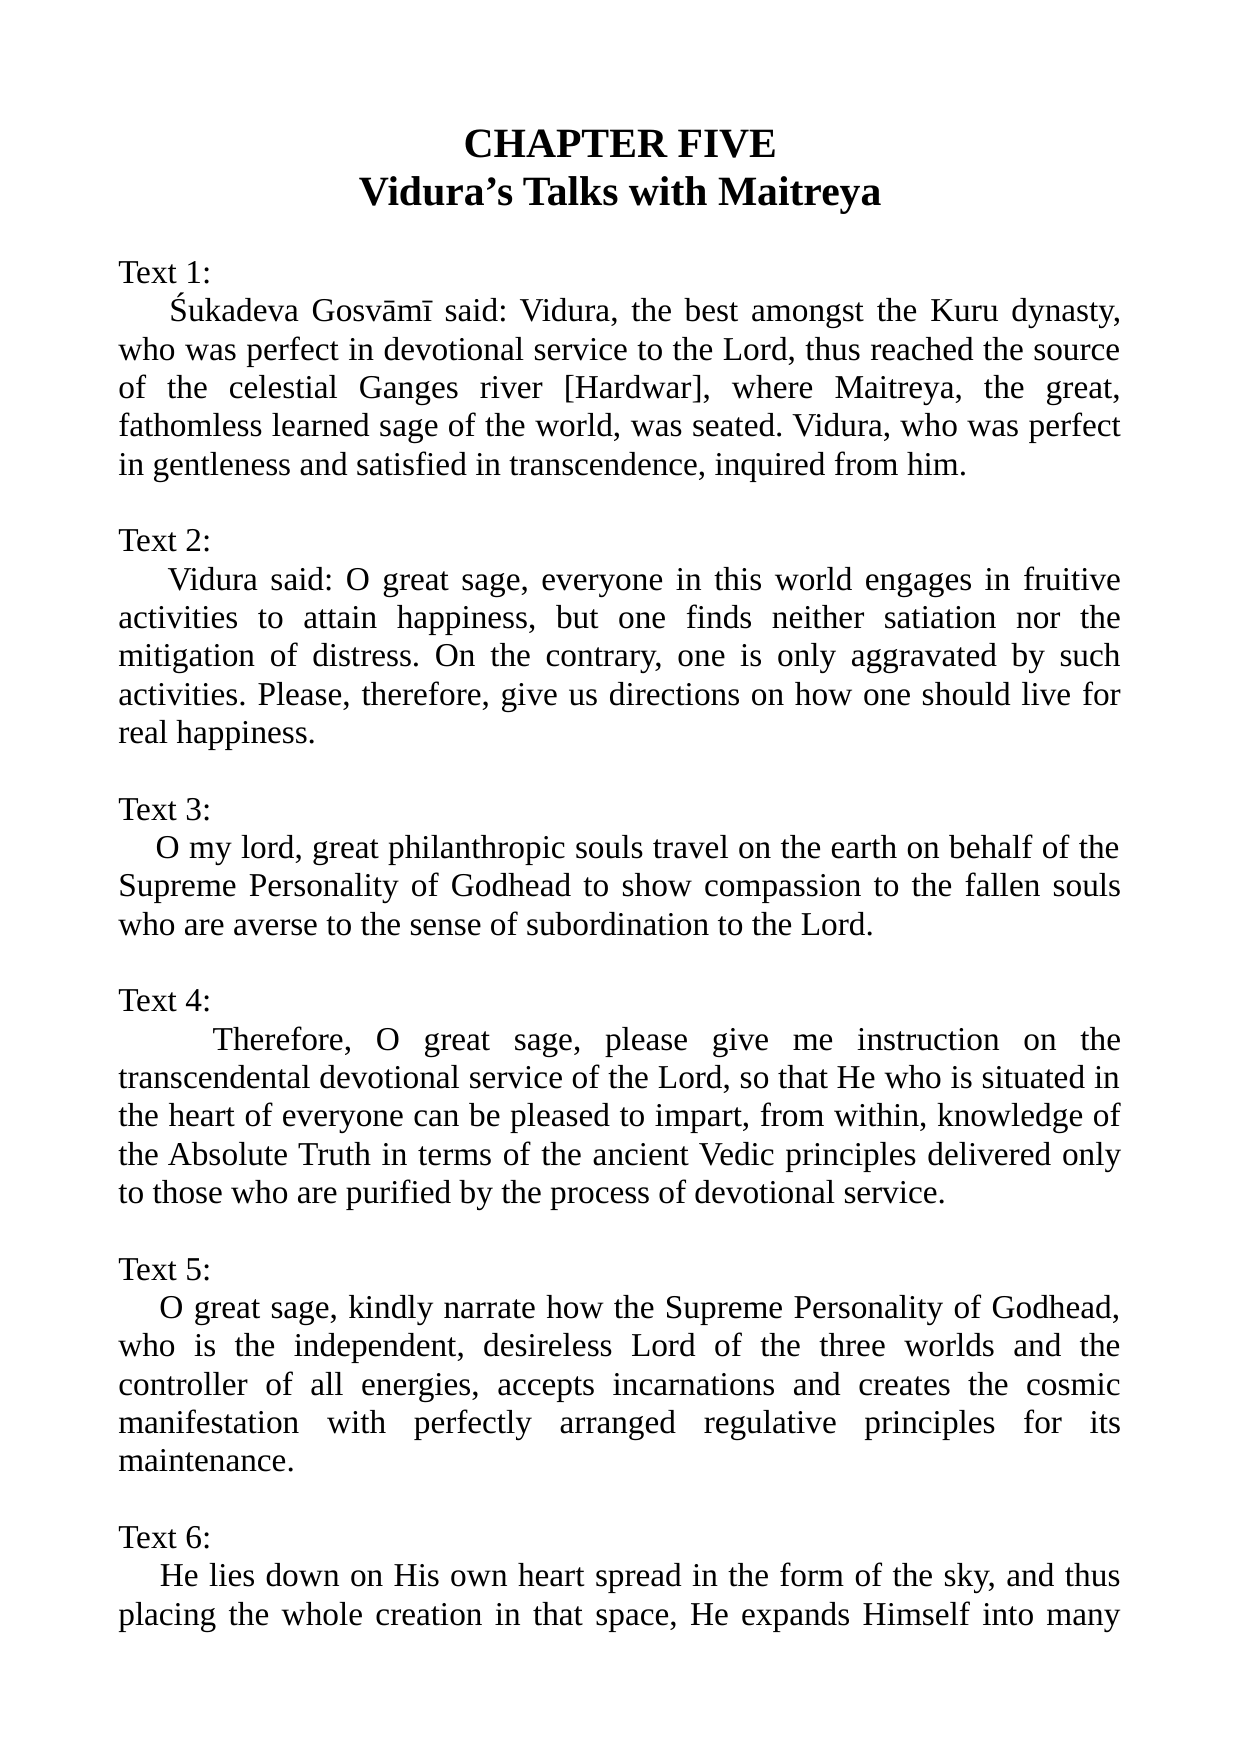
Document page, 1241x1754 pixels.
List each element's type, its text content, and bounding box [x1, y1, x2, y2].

text Vidura’s Talks with Maitreya [118, 166, 1122, 214]
text Text 6: [118, 1517, 1122, 1556]
text Text 2: [118, 521, 1122, 559]
text He lies down on His own heart spread in the form of the sky, and thus placing the whole creation in that space, He expands Himself into many [118, 1556, 1122, 1632]
text Śukadeva Gosvāmī said: Vidura, the best amongst the Kuru dynasty, who was perfect in devotional service to the Lord, thus reached the source of the celestial Ganges river [Hardwar], where Maitreya, the great, fathomless learned sage of the world, was seated. Vidura, who was perfect in gentleness and satisfied in transcendence, inquired from him. [118, 291, 1122, 482]
text Text 1: [118, 252, 1122, 291]
text Text 5: [118, 1249, 1122, 1287]
text O great sage, kindly narrate how the Supreme Personality of Godhead, who is the independent, desireless Lord of the three worlds and the controller of all energies, accepts incarnations and creates the cosmic manifestation with perfectly arranged regulative principles for its maintenance. [118, 1287, 1122, 1479]
text Vidura said: O great sage, everyone in this world engages in fruitive activities to attain happiness, but one finds neither satiation nor the mitigation of distress. On the contrary, one is only aggravated by such activities. Please, therefore, give us directions on how one should live for real happiness. [118, 559, 1122, 751]
text Text 3: [118, 789, 1122, 827]
text O my lord, great philanthropic souls travel on the earth on behalf of the Supreme Personality of Godhead to show compassion to the fallen souls who are averse to the sense of subordination to the Lord. [118, 827, 1122, 942]
text Text 4: [118, 981, 1122, 1019]
text Therefore, O great sage, please give me instruction on the transcendental devotional service of the Lord, so that He who is situated in the heart of everyone can be pleased to impart, from within, knowledge of the Absolute Truth in terms of the ancient Vedic principles delivered only to those who are purified by the process of devotional service. [118, 1019, 1122, 1211]
text CHAPTER FIVE [118, 118, 1122, 166]
